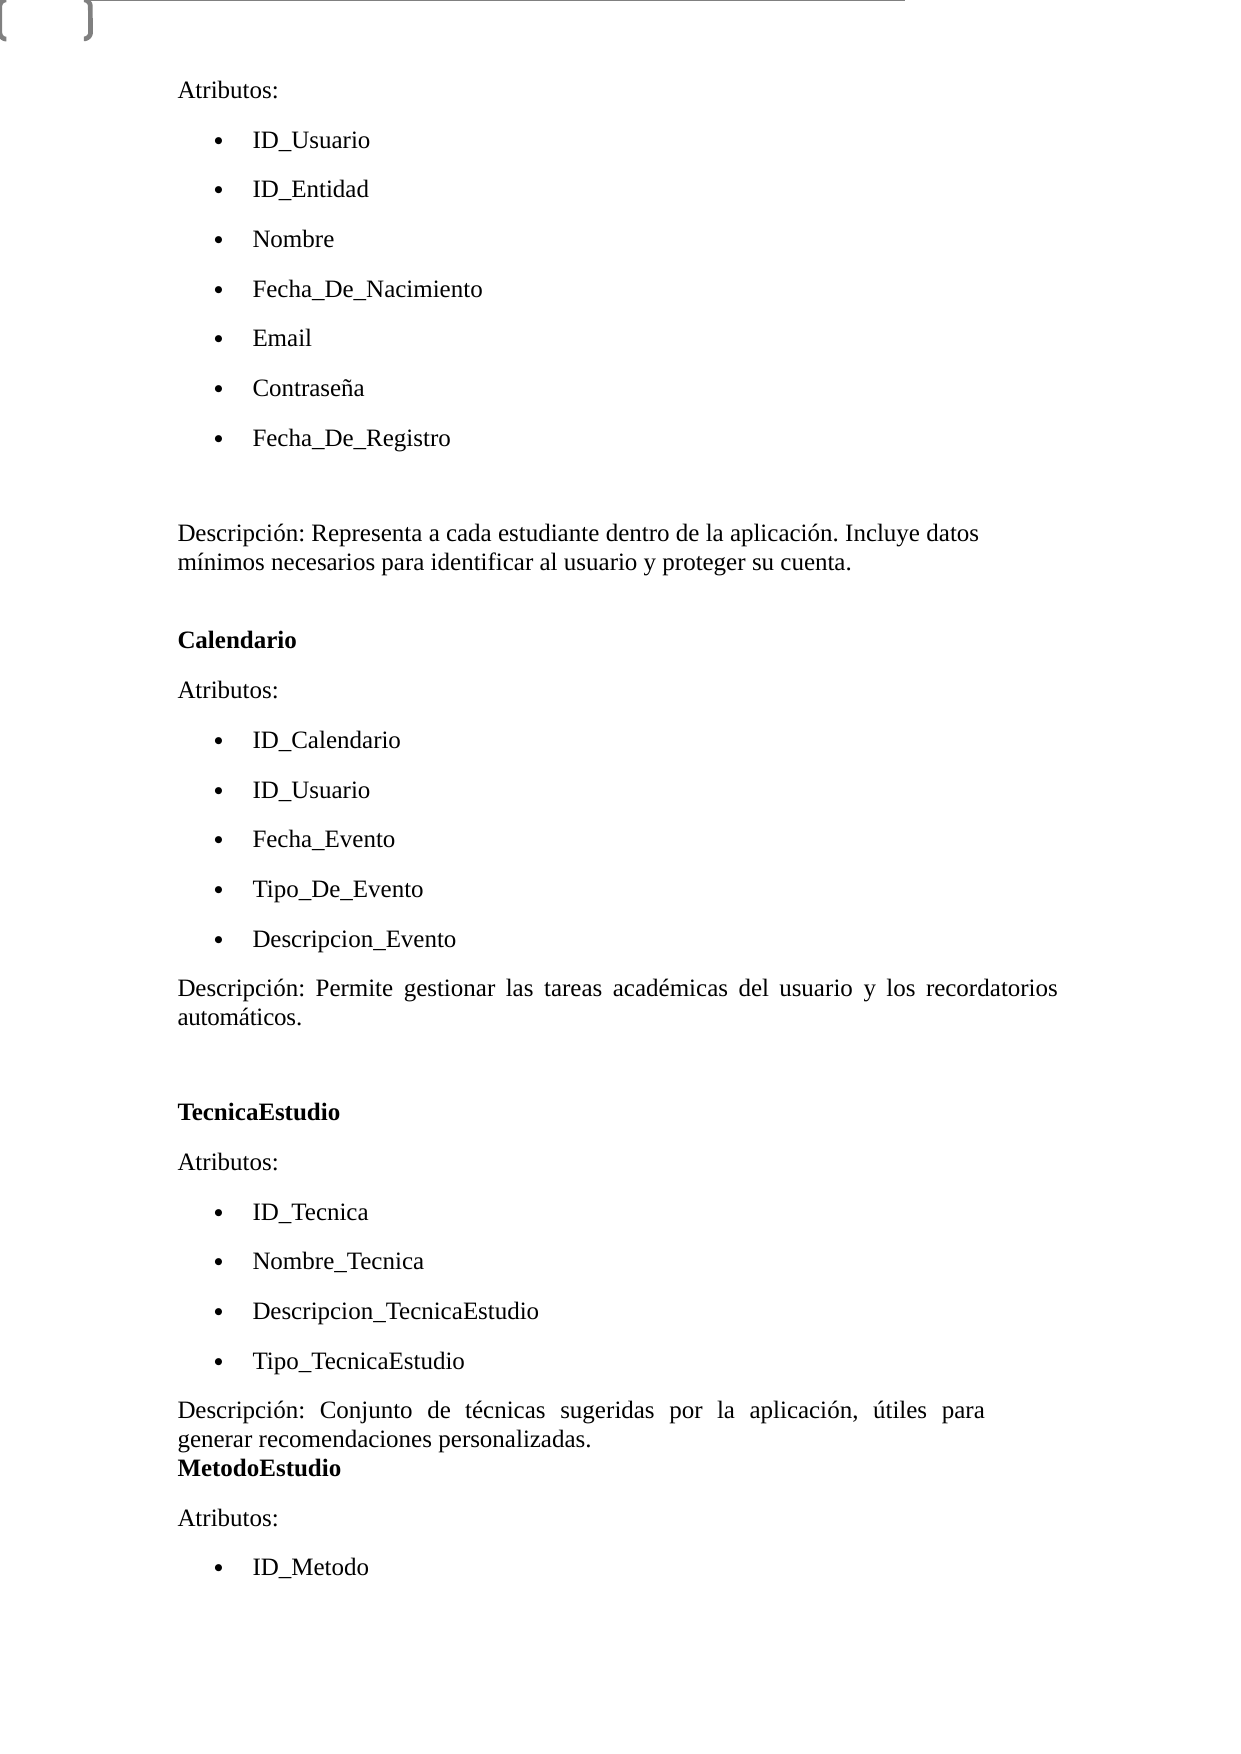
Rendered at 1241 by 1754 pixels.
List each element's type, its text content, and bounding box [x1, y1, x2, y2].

list ID_Tecnica [215, 1197, 1063, 1226]
list Tipo_De_Evento [215, 874, 1063, 903]
text Atributos: [177, 675, 1063, 704]
list ID_Metodo [215, 1552, 1063, 1581]
list Tipo_TecnicaEstudio [215, 1346, 1063, 1374]
list ID_Entidad [215, 174, 1063, 203]
list ID_Calendario [215, 725, 1063, 754]
text Atributos: [177, 1147, 1063, 1176]
list Descripcion_TecnicaEstudio [215, 1296, 1063, 1325]
list Fecha_Evento [215, 824, 1063, 853]
text Descripción: Representa a cada estudiante dentro de la aplicación. Incluye datos mínimos necesarios para identificar al usuario y proteger su cuenta. [177, 518, 1063, 576]
list Email [215, 323, 1063, 352]
text Descripción: Conjunto de técnicas sugeridas por la aplicación, útiles para generar recomendaciones personalizadas. [177, 1396, 1063, 1453]
text Atributos: [177, 1503, 1063, 1531]
text Atributos: [177, 75, 1063, 104]
text Descripción: Permite gestionar las tareas académicas del usuario y los recordatorios automáticos. [177, 973, 1063, 1031]
list Fecha_De_Registro [215, 423, 1063, 452]
text TecnicaEstudio [177, 1097, 1063, 1126]
text Calendario [177, 626, 1063, 654]
list Nombre [215, 224, 1063, 253]
list Descripcion_Evento [215, 924, 1063, 952]
list ID_Usuario [215, 775, 1063, 803]
list Nombre_Tecnica [215, 1246, 1063, 1275]
list Contraseña [215, 373, 1063, 402]
list Fecha_De_Nacimiento [215, 274, 1063, 302]
text MetodoEstudio [177, 1453, 1063, 1482]
list ID_Usuario [215, 125, 1063, 153]
